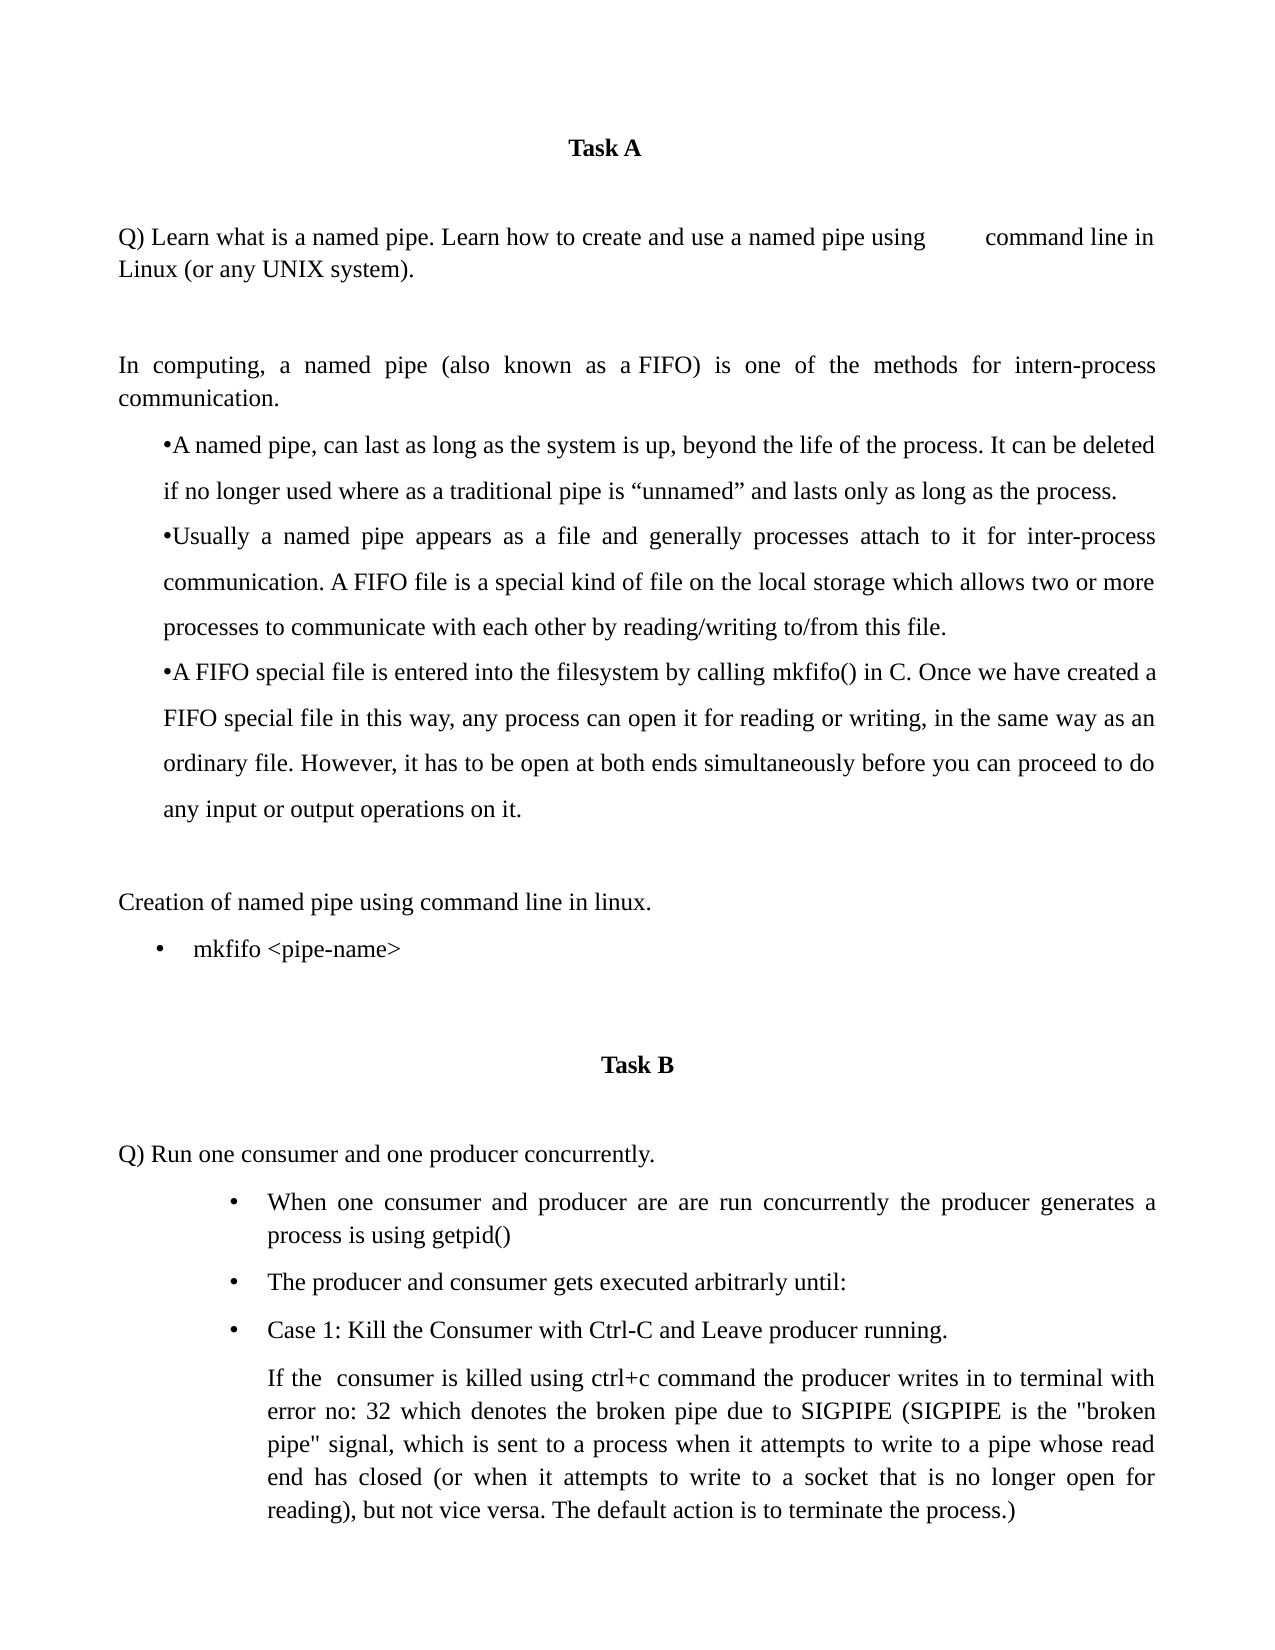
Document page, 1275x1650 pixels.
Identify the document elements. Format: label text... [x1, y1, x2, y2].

subtitle Task B [118, 1050, 1157, 1079]
text Q) Learn what is a named pipe. Learn how to create and use a named pipe using command line in Linux (or any UNIX system). [118, 222, 1157, 283]
list A FIFO special file is entered into the filesystem by calling mkfifo() in C. Once we have created a FIFO special file in this way, any process can open it for reading or writing, in the same way as an ordinary file. However, it has to be open at both ends simultaneously before you can proceed to do any input or output operations on it. [163, 657, 1157, 822]
text Creation of named pipe using command line in linux. [118, 887, 1157, 916]
text In computing, a named pipe (also known as a FIFO) is one of the methods for intern-process communication. [118, 350, 1157, 412]
list Case 1: Kill the Consumer with Ctrl-C and Leave producer running. [229, 1315, 1157, 1344]
list If the consumer is killed using ctrl+c command the producer writes in to terminal with error no: 32 which denotes the broken pipe due to SIGPIPE (SIGPIPE is the "broken pipe" signal, which is sent to a process when it attempts to write to a pipe whose read end has closed (or when it attempts to write to a socket that is no longer open for reading), but not vice versa. The default action is to terminate the process.) [229, 1363, 1157, 1523]
list A named pipe, can last as long as the system is up, beyond the life of the process. It can be deleted if no longer used where as a traditional pipe is “unnamed” and lasts only as long as the process. [163, 430, 1157, 504]
text Q) Run one consumer and one producer concurrently. [118, 1139, 1157, 1168]
list mkfifo <pipe-name> [156, 934, 1157, 963]
list The producer and consumer gets executed arbitrarly until: [229, 1267, 1157, 1296]
list When one consumer and producer are are run concurrently the producer generates a process is using getpid() [229, 1187, 1157, 1249]
subtitle Task A [568, 133, 1157, 161]
list Usually a named pipe appears as a file and generally processes attach to it for inter-process communication. A FIFO file is a special kind of file on the local storage which allows two or more processes to communicate with each other by reading/writing to/from this file. [163, 521, 1157, 641]
